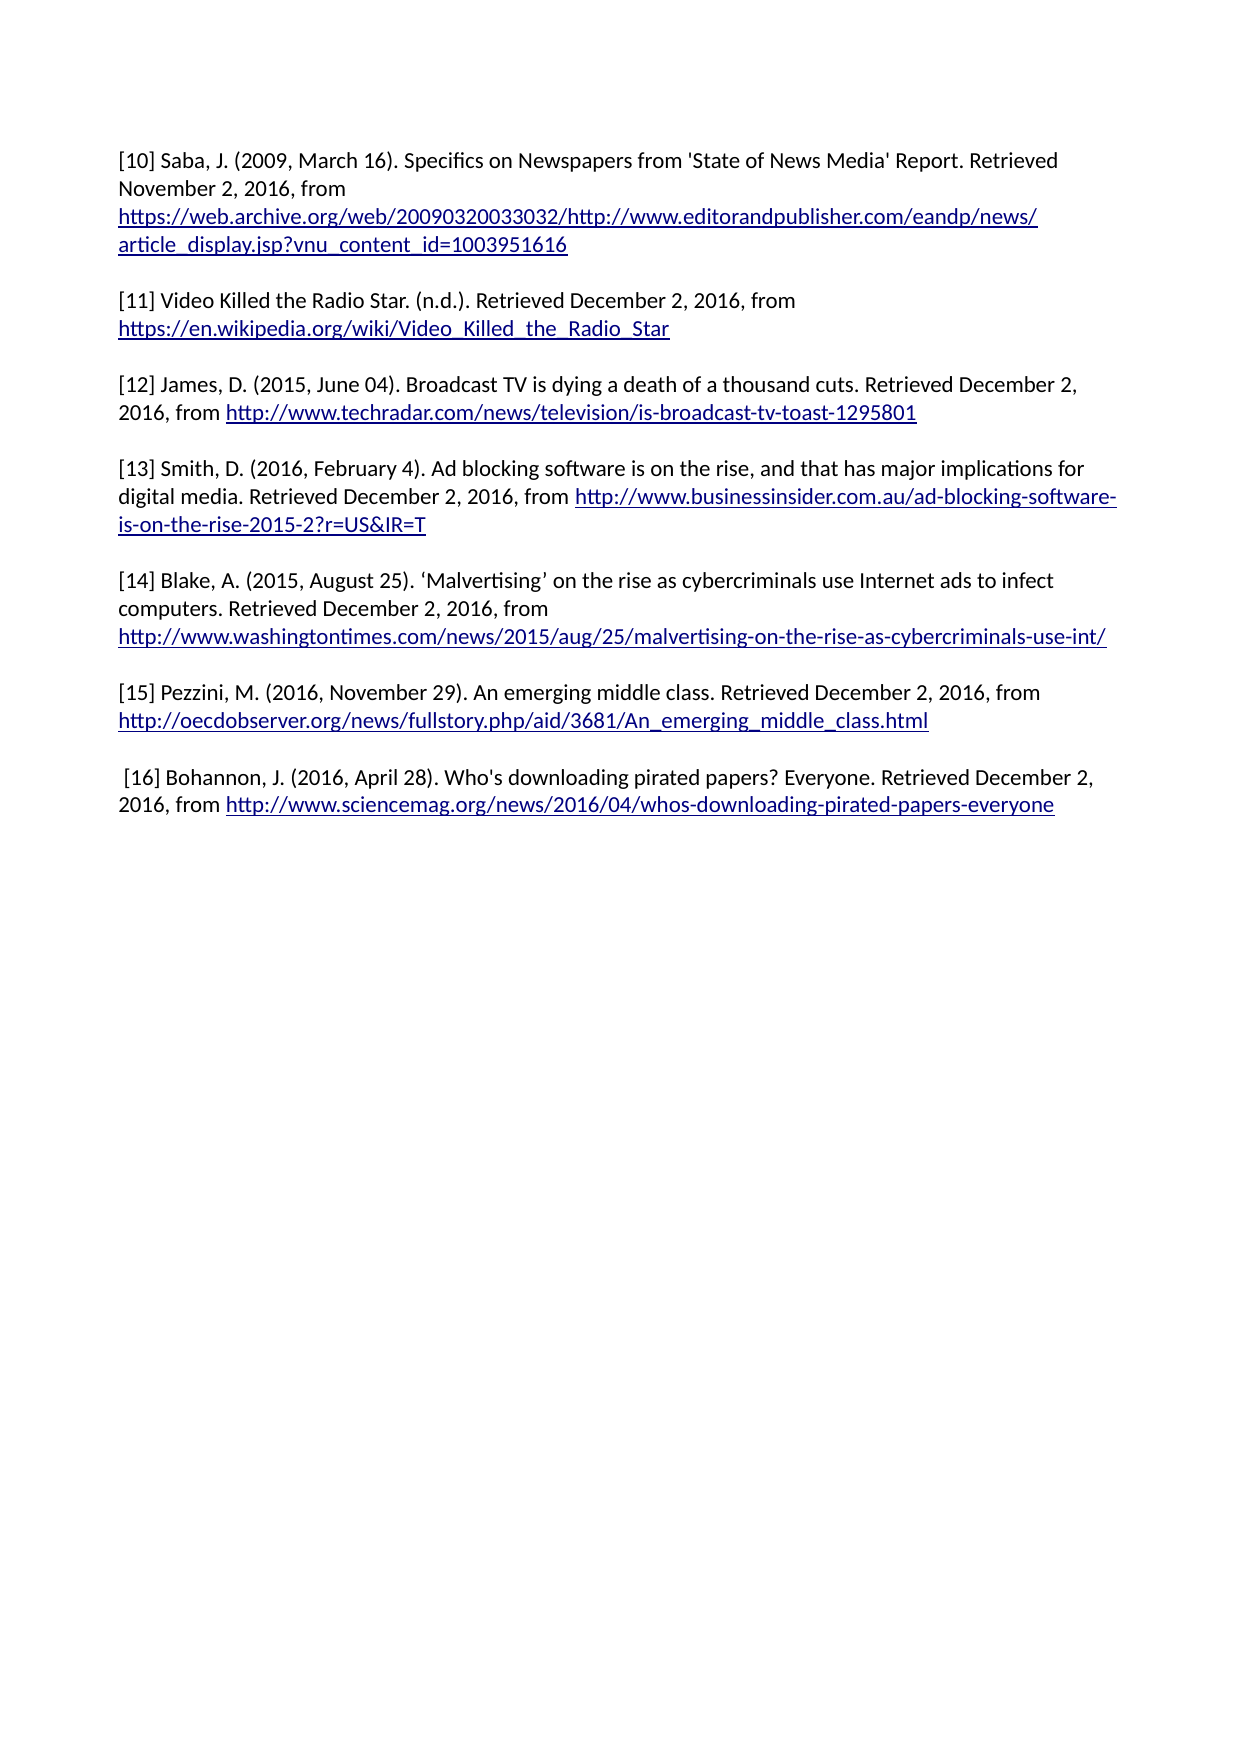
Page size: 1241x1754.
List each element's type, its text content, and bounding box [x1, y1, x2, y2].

text [11] Video Killed the Radio Star. (n.d.). Retrieved December 2, 2016, from https://en.wikipedia.org/wiki/Video_Killed_the_Radio_Star [118, 286, 1122, 342]
text [13] Smith, D. (2016, February 4). Ad blocking software is on the rise, and that has major implications for digital media. Retrieved December 2, 2016, from http://www.businessinsider.com.au/ad-blocking-software-is-on-the-rise-2015-2?r=US&IR=T [118, 454, 1122, 538]
text [10] Saba, J. (2009, March 16). Specifics on Newspapers from 'State of News Media' Report. Retrieved November 2, 2016, from https://web.archive.org/web/20090320033032/http://www.editorandpublisher.com/eandp/news/article_display.jsp?vnu_content_id=1003951616 [118, 146, 1122, 258]
text [12] James, D. (2015, June 04). Broadcast TV is dying a death of a thousand cuts. Retrieved December 2, 2016, from http://www.techradar.com/news/television/is-broadcast-tv-toast-1295801 [118, 370, 1122, 426]
text [14] Blake, A. (2015, August 25). ‘Malvertising’ on the rise as cybercriminals use Internet ads to infect computers. Retrieved December 2, 2016, from http://www.washingtontimes.com/news/2015/aug/25/malvertising-on-the-rise-as-cybercriminals-use-int/ [118, 566, 1122, 651]
text [15] Pezzini, M. (2016, November 29). An emerging middle class. Retrieved December 2, 2016, from http://oecdobserver.org/news/fullstory.php/aid/3681/An_emerging_middle_class.html [118, 678, 1122, 734]
text [16] Bohannon, J. (2016, April 28). Who's downloading pirated papers? Everyone. Retrieved December 2, 2016, from http://www.sciencemag.org/news/2016/04/whos-downloading-pirated-papers-everyone [118, 763, 1122, 819]
